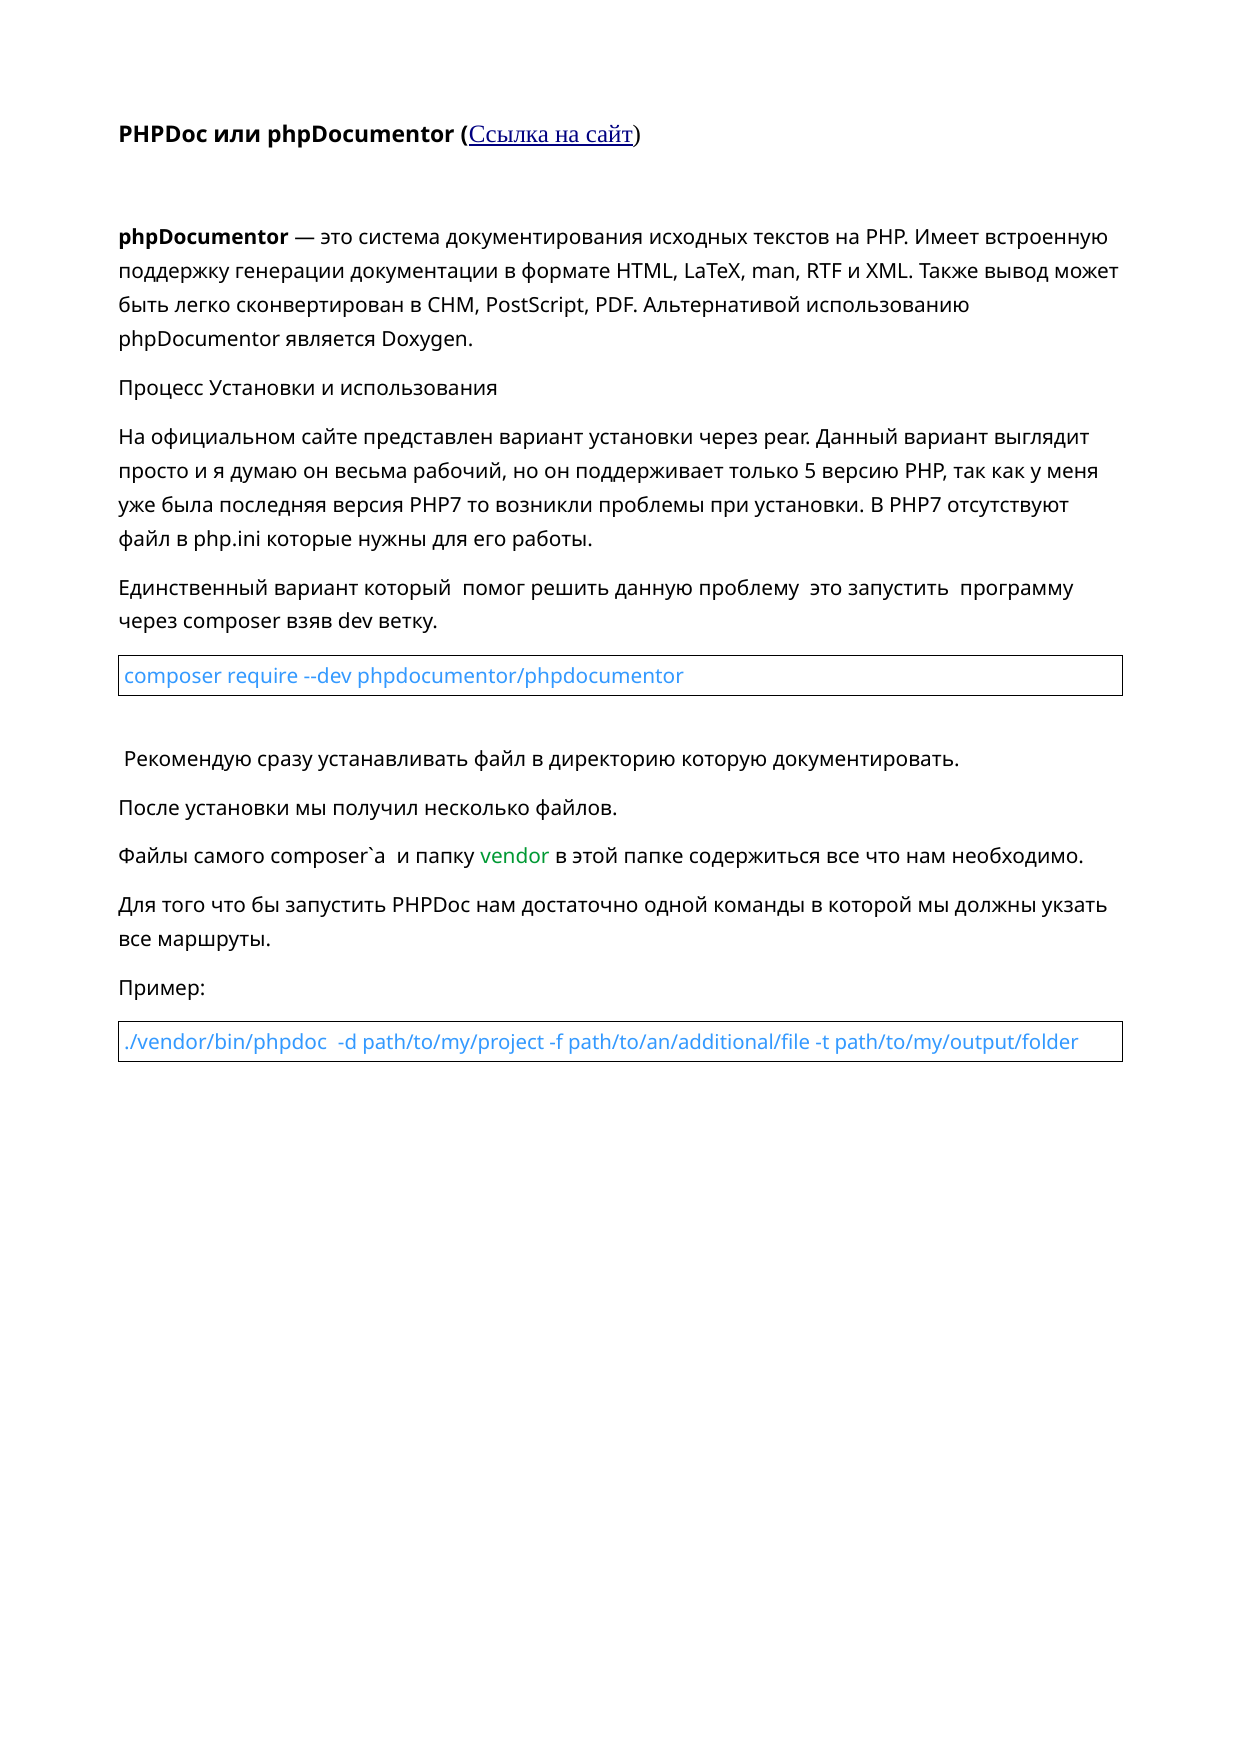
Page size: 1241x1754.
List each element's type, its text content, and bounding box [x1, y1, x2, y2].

text Пример: [118, 973, 1122, 1001]
text PHPDoc или phpDocumentor (Ссылка на сайт) [118, 118, 1122, 149]
text Файлы самого composer`а и папку vendor в этой папке содержиться все что нам необходимо. [118, 841, 1122, 870]
text На официальном сайте представлен вариант установки через pear. Данный вариант выглядит просто и я думаю он весьма рабочий, но он поддерживает только 5 версию PHP, так как у меня уже была последняя версия PHP7 то возникли проблемы при установки. В PHP7 отсутствуют файл в php.ini которые нужны для его работы. [118, 422, 1122, 552]
table_header ./vendor/bin/phpdoc -d path/to/my/project -f path/to/an/additional/file -t path/to/my/output/folder [119, 1022, 1122, 1061]
text Рекомендую сразу устанавливать файл в директорию которую документировать. [118, 744, 1122, 772]
text После установки мы получил несколько файлов. [118, 793, 1122, 821]
text Для того что бы запустить PHPDoc нам достаточно одной команды в которой мы должны укзать все маршруты. [118, 890, 1122, 952]
text Единственный вариант который помог решить данную проблему это запустить программу через composer взяв dev ветку. [118, 573, 1122, 635]
text phpDocumentor — это система документирования исходных текстов на PHP. Имеет встроенную поддержку генерации документации в формате HTML, LaTeX, man, RTF и XML. Также вывод может быть легко сконвертирован в CHM, PostScript, PDF. Альтернативой использованию phpDocumentor является Doxygen. [118, 222, 1122, 353]
text Процесс Установки и использования [118, 373, 1122, 402]
table_header composer require --dev phpdocumentor/phpdocumentor [119, 656, 1122, 695]
